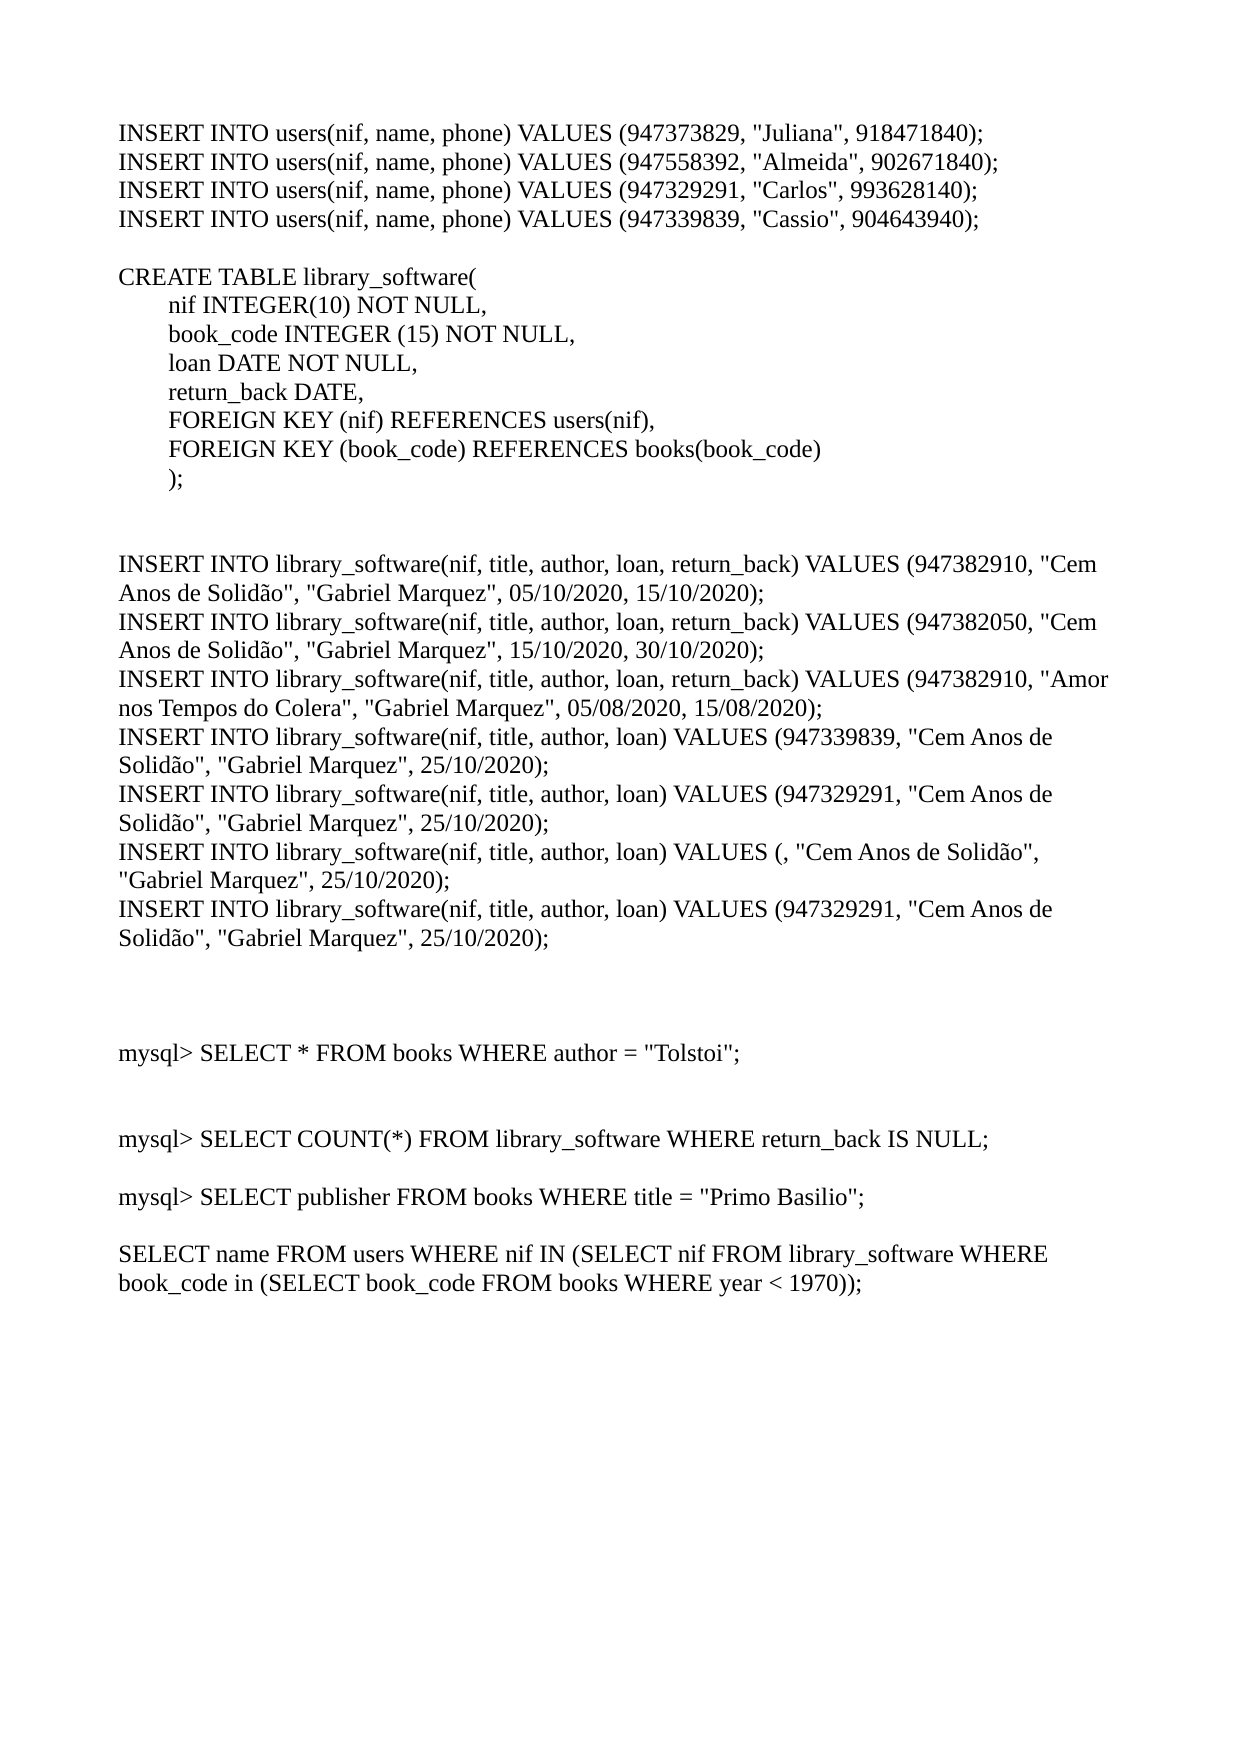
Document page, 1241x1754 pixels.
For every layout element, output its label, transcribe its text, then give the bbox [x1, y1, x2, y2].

text INSERT INTO library_software(nif, title, author, loan) VALUES (947329291, "Cem Anos de Solidão", "Gabriel Marquez", 25/10/2020); [118, 779, 1122, 837]
text FOREIGN KEY (book_code) REFERENCES books(book_code) [118, 434, 1122, 463]
text INSERT INTO library_software(nif, title, author, loan, return_back) VALUES (947382910, "Amor nos Tempos do Colera", "Gabriel Marquez", 05/08/2020, 15/08/2020); [118, 664, 1122, 722]
text mysql> SELECT COUNT(*) FROM library_software WHERE return_back IS NULL; [118, 1124, 1122, 1153]
text nif INTEGER(10) NOT NULL, [118, 291, 1122, 319]
text SELECT name FROM users WHERE nif IN (SELECT nif FROM library_software WHERE book_code in (SELECT book_code FROM books WHERE year < 1970)); [118, 1239, 1122, 1297]
text INSERT INTO library_software(nif, title, author, loan) VALUES (947339839, "Cem Anos de Solidão", "Gabriel Marquez", 25/10/2020); [118, 722, 1122, 779]
text mysql> SELECT * FROM books WHERE author = "Tolstoi"; [118, 1038, 1122, 1067]
text FOREIGN KEY (nif) REFERENCES users(nif), [118, 406, 1122, 434]
text book_code INTEGER (15) NOT NULL, [118, 319, 1122, 348]
text return_back DATE, [118, 377, 1122, 406]
text CREATE TABLE library_software( [118, 262, 1122, 291]
text INSERT INTO users(nif, name, phone) VALUES (947339839, "Cassio", 904643940); [118, 204, 1122, 233]
text mysql> SELECT publisher FROM books WHERE title = "Primo Basilio"; [118, 1182, 1122, 1211]
text INSERT INTO users(nif, name, phone) VALUES (947558392, "Almeida", 902671840); [118, 147, 1122, 176]
text INSERT INTO library_software(nif, title, author, loan, return_back) VALUES (947382050, "Cem Anos de Solidão", "Gabriel Marquez", 15/10/2020, 30/10/2020); [118, 607, 1122, 664]
text INSERT INTO users(nif, name, phone) VALUES (947329291, "Carlos", 993628140); [118, 176, 1122, 204]
text INSERT INTO library_software(nif, title, author, loan, return_back) VALUES (947382910, "Cem Anos de Solidão", "Gabriel Marquez", 05/10/2020, 15/10/2020); [118, 549, 1122, 607]
text INSERT INTO users(nif, name, phone) VALUES (947373829, "Juliana", 918471840); [118, 118, 1122, 147]
text INSERT INTO library_software(nif, title, author, loan) VALUES (947329291, "Cem Anos de Solidão", "Gabriel Marquez", 25/10/2020); [118, 894, 1122, 952]
text INSERT INTO library_software(nif, title, author, loan) VALUES (, "Cem Anos de Solidão", "Gabriel Marquez", 25/10/2020); [118, 837, 1122, 894]
text loan DATE NOT NULL, [118, 348, 1122, 377]
text ); [118, 463, 1122, 492]
